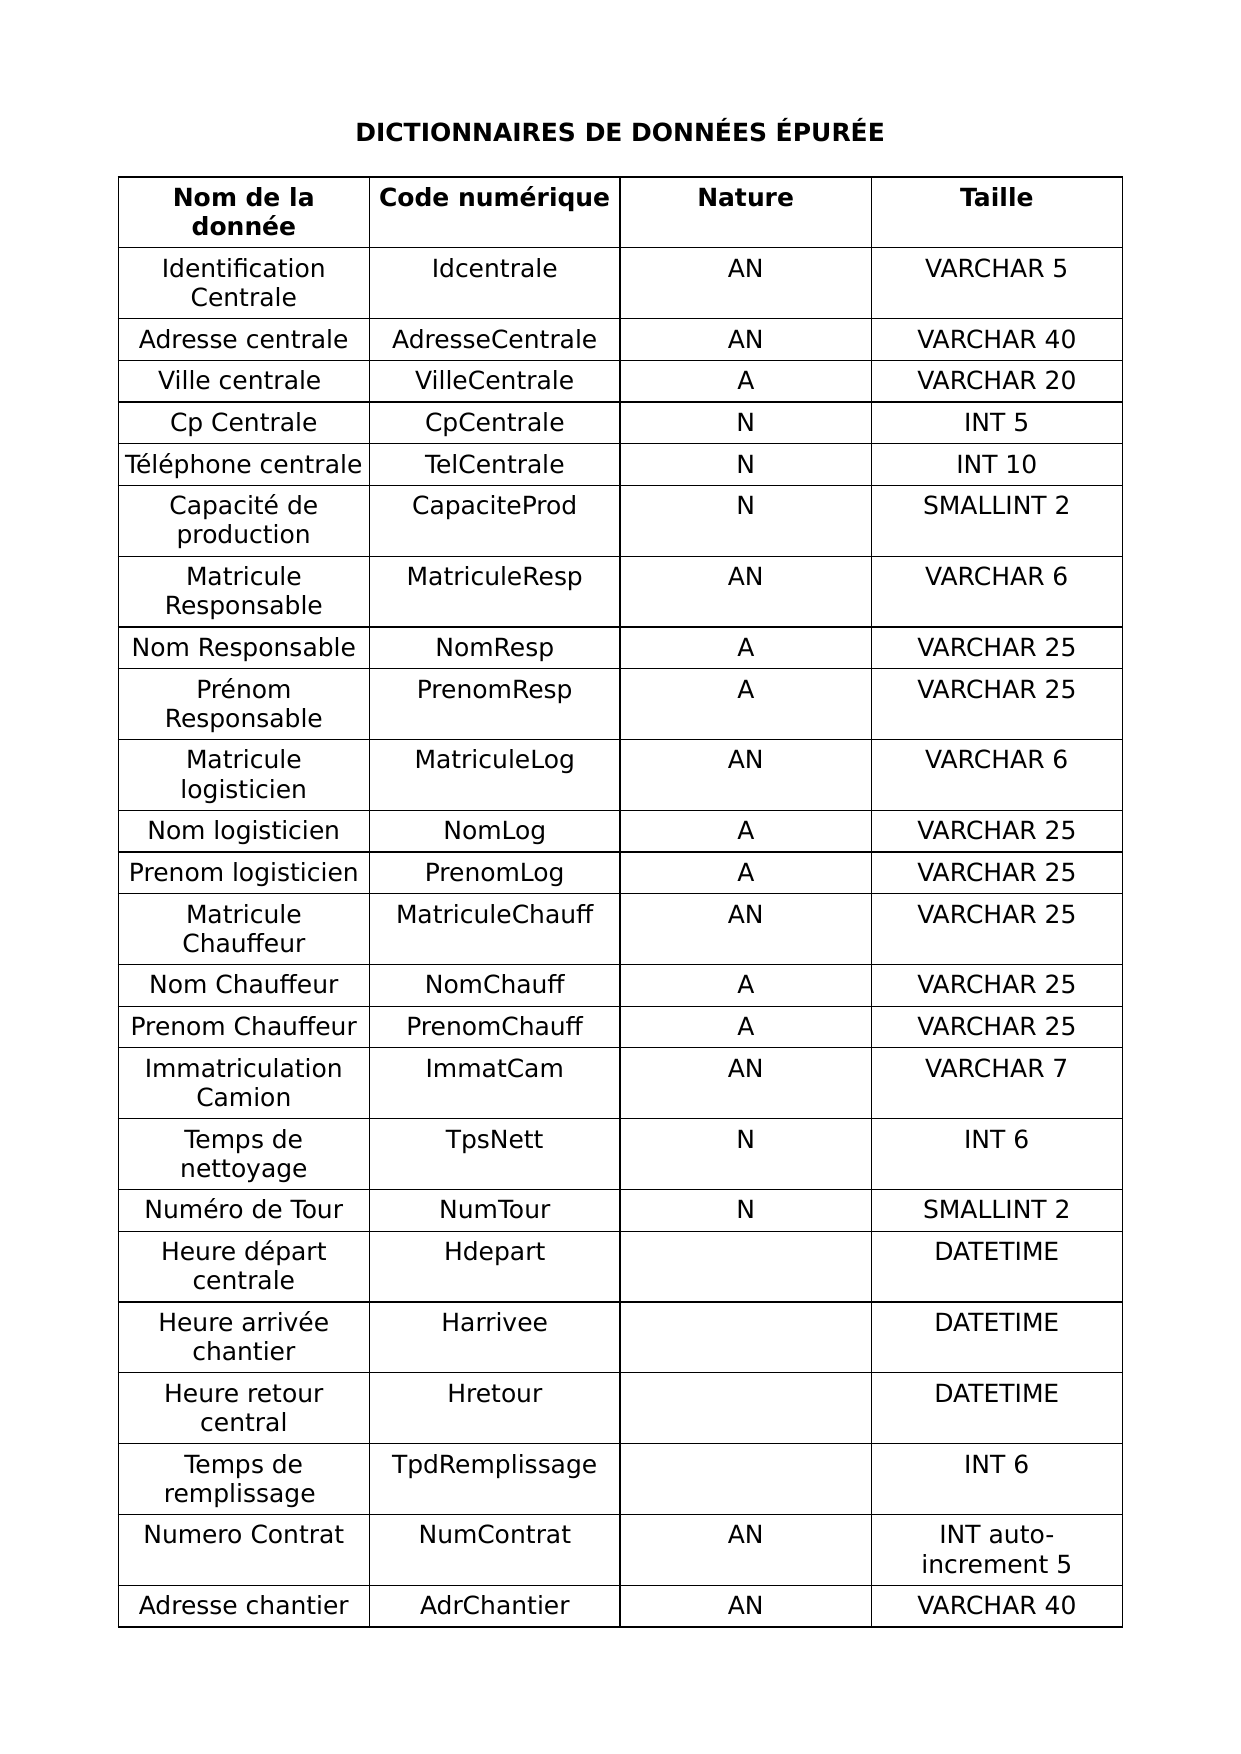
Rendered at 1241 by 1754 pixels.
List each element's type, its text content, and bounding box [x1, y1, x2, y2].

table_cell MatriculeResp [370, 557, 619, 626]
table_cell TelCentrale [370, 444, 619, 485]
table_cell INT 10 [872, 444, 1122, 485]
table_cell Numero Contrat [119, 1515, 369, 1585]
table_cell DATETIME [872, 1303, 1122, 1372]
table_cell PrenomLog [370, 853, 619, 893]
table_cell Immatriculation Camion [119, 1048, 369, 1118]
table_cell NomChauff [370, 965, 619, 1006]
table_cell Adresse chantier [119, 1586, 369, 1626]
table_cell Adresse centrale [119, 319, 369, 360]
table_cell Matricule Chauffeur [119, 894, 369, 964]
table_cell N [621, 1190, 871, 1231]
table_cell Idcentrale [370, 248, 619, 318]
table_cell A [621, 669, 871, 739]
table_cell DATETIME [872, 1232, 1122, 1301]
table_cell Heure arrivée chantier [119, 1303, 369, 1372]
table_cell N [621, 444, 871, 485]
table_header Nature [621, 178, 871, 247]
table_cell NumContrat [370, 1515, 619, 1585]
table_header Taille [872, 178, 1122, 247]
table_cell Matricule Responsable [119, 557, 369, 626]
table_cell AN [621, 894, 871, 964]
table_cell INT 6 [872, 1119, 1122, 1189]
table_cell VARCHAR 5 [872, 248, 1122, 318]
table_cell Nom logisticien [119, 811, 369, 851]
table_cell VARCHAR 40 [872, 319, 1122, 360]
table_cell Cp Centrale [119, 403, 369, 443]
table_cell Capacité de production [119, 486, 369, 556]
table_cell [621, 1303, 871, 1372]
table_cell Nom Responsable [119, 628, 369, 668]
table_cell SMALLINT 2 [872, 486, 1122, 556]
table_cell A [621, 853, 871, 893]
table_cell N [621, 486, 871, 556]
table_cell CpCentrale [370, 403, 619, 443]
table_cell ImmatCam [370, 1048, 619, 1118]
table_cell N [621, 403, 871, 443]
table_cell Téléphone centrale [119, 444, 369, 485]
table_cell VilleCentrale [370, 361, 619, 401]
table_cell NomLog [370, 811, 619, 851]
table_cell Temps de remplissage [119, 1444, 369, 1514]
table_header Nom de la donnée [119, 178, 369, 247]
table_cell NumTour [370, 1190, 619, 1231]
table_cell MatriculeChauff [370, 894, 619, 964]
table_cell AN [621, 1515, 871, 1585]
table_cell INT 6 [872, 1444, 1122, 1514]
table_cell Prenom logisticien [119, 853, 369, 893]
table_cell Temps de nettoyage [119, 1119, 369, 1189]
table_cell AN [621, 1586, 871, 1626]
table_cell AN [621, 557, 871, 626]
table_cell Matricule logisticien [119, 740, 369, 810]
table_cell VARCHAR 25 [872, 853, 1122, 893]
table_cell SMALLINT 2 [872, 1190, 1122, 1231]
table_cell VARCHAR 20 [872, 361, 1122, 401]
table_cell VARCHAR 25 [872, 894, 1122, 964]
table_cell AN [621, 319, 871, 360]
table_cell DATETIME [872, 1373, 1122, 1443]
table_header Code numérique [370, 178, 619, 247]
table_cell A [621, 628, 871, 668]
table_cell AN [621, 740, 871, 810]
table_cell TpsNett [370, 1119, 619, 1189]
table_cell VARCHAR 25 [872, 811, 1122, 851]
table_cell AdresseCentrale [370, 319, 619, 360]
table_cell A [621, 965, 871, 1006]
table_cell A [621, 361, 871, 401]
table_cell MatriculeLog [370, 740, 619, 810]
table_cell VARCHAR 6 [872, 557, 1122, 626]
table_cell VARCHAR 40 [872, 1586, 1122, 1626]
table_cell PrenomChauff [370, 1007, 619, 1047]
table_cell Ville centrale [119, 361, 369, 401]
table_cell [621, 1232, 871, 1301]
table_cell CapaciteProd [370, 486, 619, 556]
table_cell VARCHAR 7 [872, 1048, 1122, 1118]
text DICTIONNAIRES DE DONNÉES ÉPURÉE [118, 118, 1122, 147]
table_cell AdrChantier [370, 1586, 619, 1626]
table_cell [621, 1444, 871, 1514]
table_cell NomResp [370, 628, 619, 668]
table_cell VARCHAR 6 [872, 740, 1122, 810]
table_cell VARCHAR 25 [872, 965, 1122, 1006]
table_cell A [621, 1007, 871, 1047]
table_cell INT auto-increment 5 [872, 1515, 1122, 1585]
table_cell Heure départ centrale [119, 1232, 369, 1301]
table_cell Numéro de Tour [119, 1190, 369, 1231]
table_cell AN [621, 248, 871, 318]
table_cell AN [621, 1048, 871, 1118]
table_cell Heure retour central [119, 1373, 369, 1443]
table_cell Harrivee [370, 1303, 619, 1372]
table_cell INT 5 [872, 403, 1122, 443]
table_cell Identification Centrale [119, 248, 369, 318]
table_cell Prenom Chauffeur [119, 1007, 369, 1047]
table_cell Hretour [370, 1373, 619, 1443]
table_cell PrenomResp [370, 669, 619, 739]
table_cell VARCHAR 25 [872, 669, 1122, 739]
table_cell [621, 1373, 871, 1443]
table_cell VARCHAR 25 [872, 628, 1122, 668]
table_cell Prénom Responsable [119, 669, 369, 739]
table_cell A [621, 811, 871, 851]
table_cell N [621, 1119, 871, 1189]
table_cell VARCHAR 25 [872, 1007, 1122, 1047]
table_cell TpdRemplissage [370, 1444, 619, 1514]
table_cell Nom Chauffeur [119, 965, 369, 1006]
table_cell Hdepart [370, 1232, 619, 1301]
